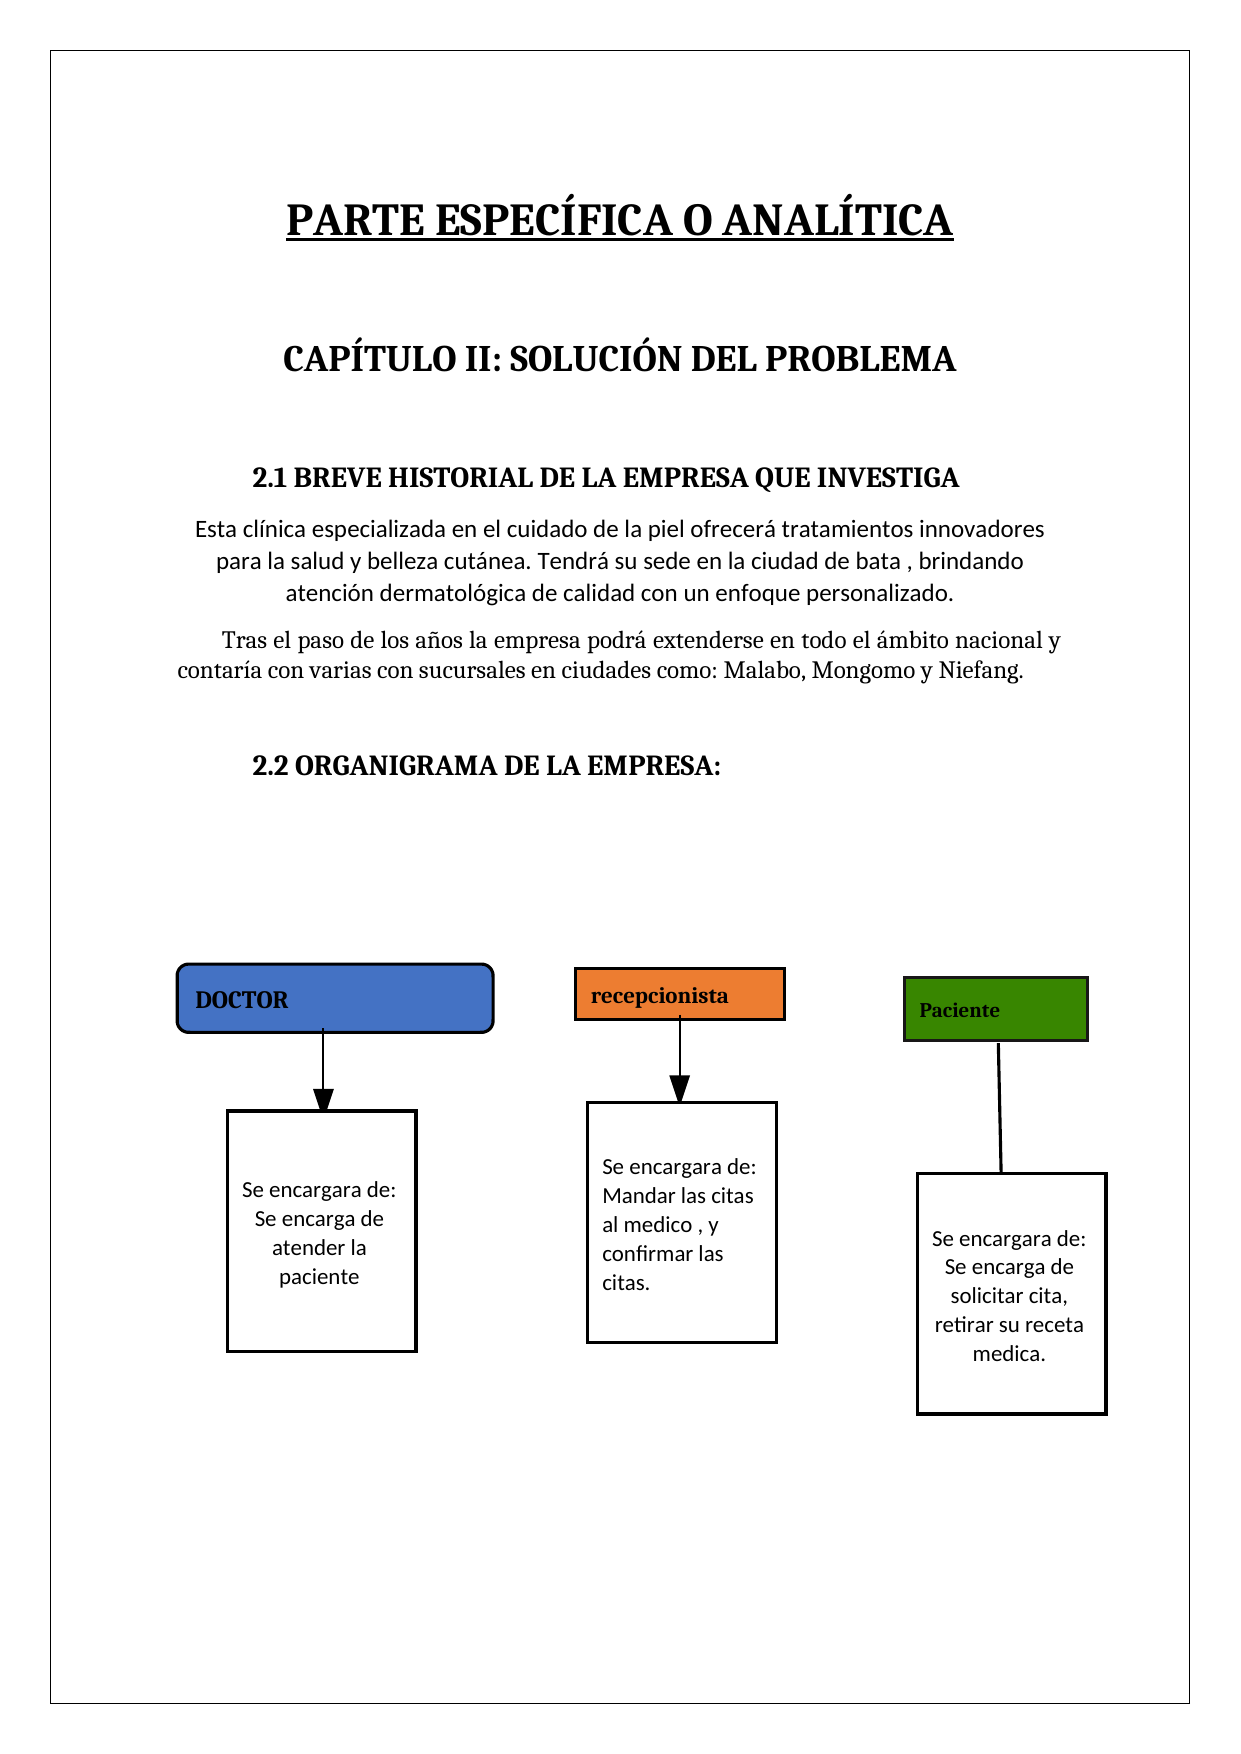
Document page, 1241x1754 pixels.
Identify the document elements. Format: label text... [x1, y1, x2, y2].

text PARTE ESPECÍFICA O ANALÍTICA [177, 194, 1063, 246]
list 2.1 BREVE HISTORIAL DE LA EMPRESA QUE INVESTIGA [252, 461, 1063, 495]
list 2.2 ORGANIGRAMA DE LA EMPRESA: [252, 749, 1063, 783]
text Esta clínica especializada en el cuidado de la piel ofrecerá tratamientos innovadores para la salud y belleza cutánea. Tendrá su sede en la ciudad de bata , brindando atención dermatológica de calidad con un enfoque personalizado. [177, 513, 1063, 608]
text CAPÍTULO II: SOLUCIÓN DEL PROBLEMA [177, 338, 1063, 381]
list Tras el paso de los años la empresa podrá extenderse en todo el ámbito nacional y contaría con varias con sucursales en ciudades como: Malabo, Mongomo y Niefang. [177, 626, 1063, 685]
